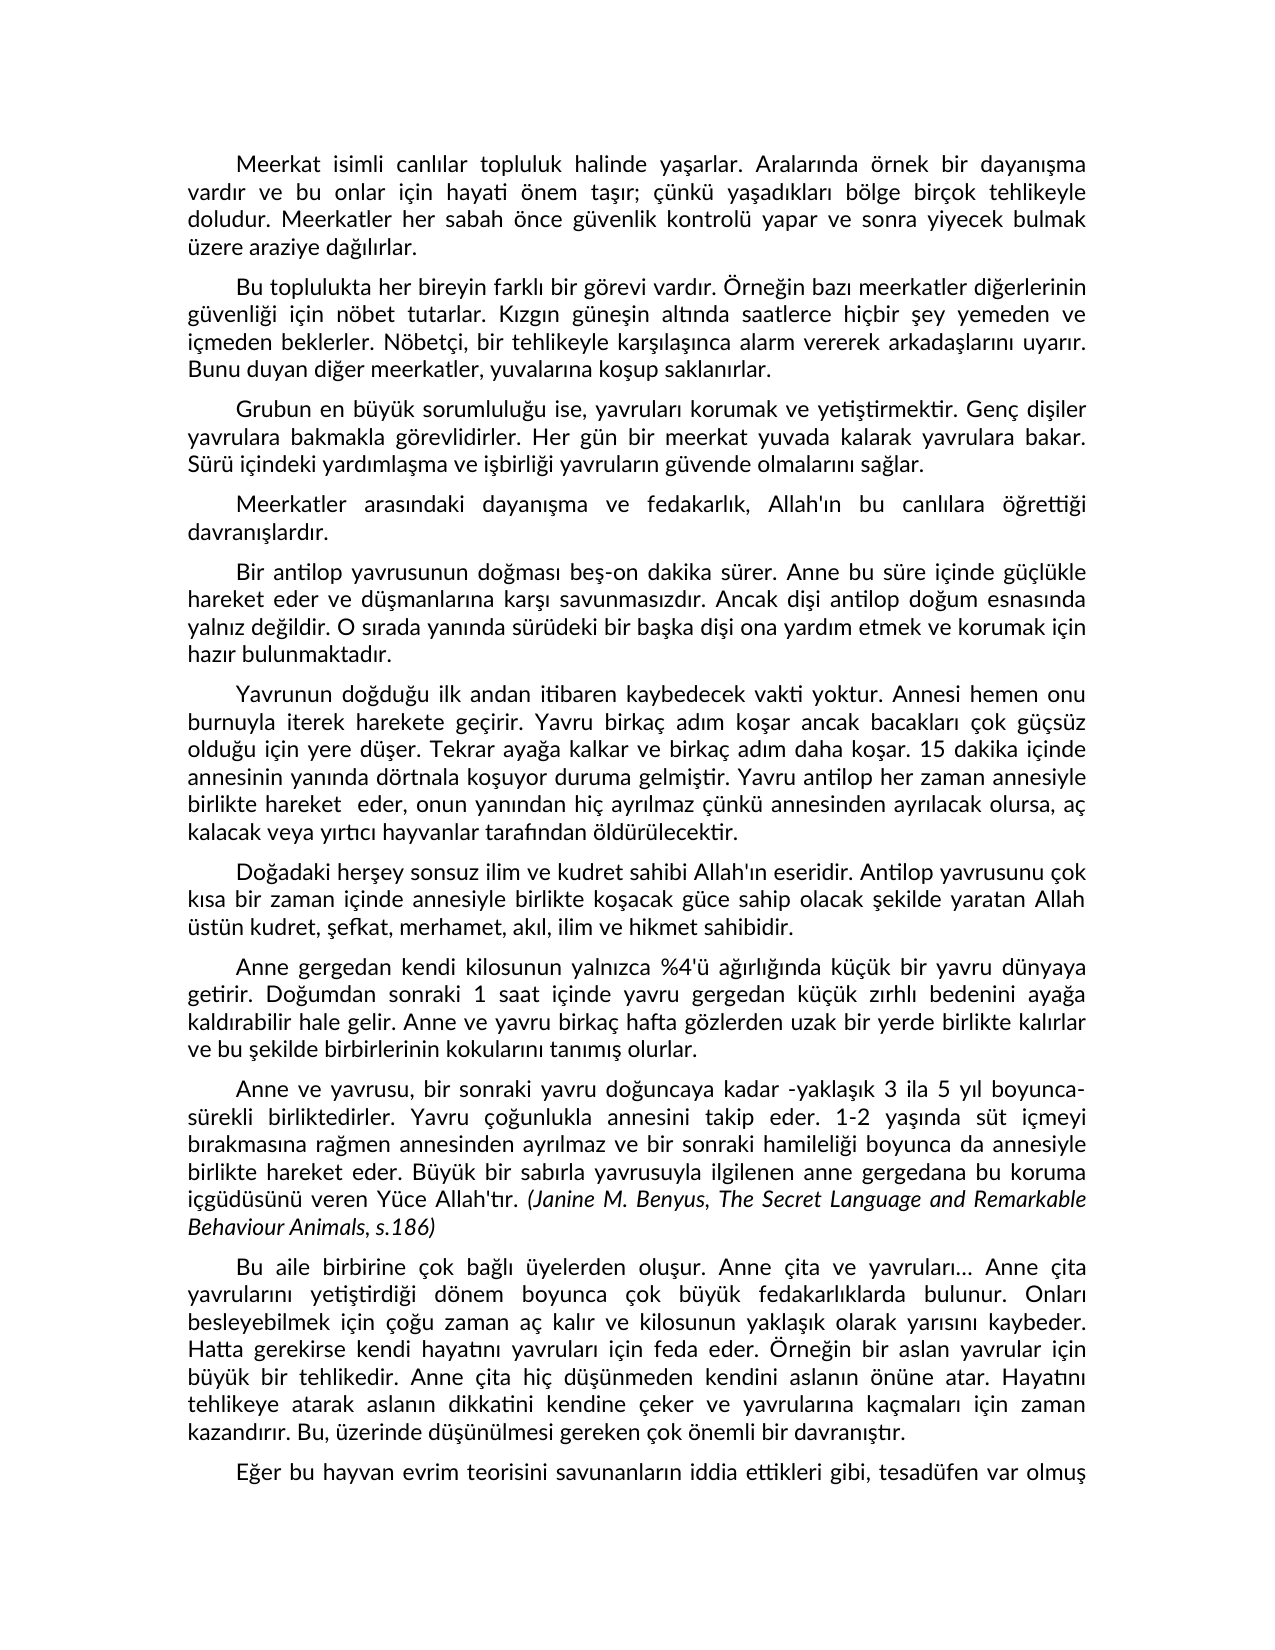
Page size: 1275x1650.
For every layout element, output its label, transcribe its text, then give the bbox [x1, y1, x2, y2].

text Anne gergedan kendi kilosunun yalnızca %4'ü ağırlığında küçük bir yavru dünyaya getirir. Doğumdan sonraki 1 saat içinde yavru gergedan küçük zırhlı bedenini ayağa kaldırabilir hale gelir. Anne ve yavru birkaç hafta gözlerden uzak bir yerde birlikte kalırlar ve bu şekilde birbirlerinin kokularını tanımış olurlar. [187, 952, 1087, 1062]
text Yavrunun doğduğu ilk andan itibaren kaybedecek vakti yoktur. Annesi hemen onu burnuyla iterek harekete geçirir. Yavru birkaç adım koşar ancak bacakları çok güçsüz olduğu için yere düşer. Tekrar ayağa kalkar ve birkaç adım daha koşar. 15 dakika içinde annesinin yanında dörtnala koşuyor duruma gelmiştir. Yavru antilop her zaman annesiyle birlikte hareket eder, onun yanından hiç ayrılmaz çünkü annesinden ayrılacak olursa, aç kalacak veya yırtıcı hayvanlar tarafından öldürülecektir. [187, 680, 1087, 845]
text Doğadaki herşey sonsuz ilim ve kudret sahibi Allah'ın eseridir. Antilop yavrusunu çok kısa bir zaman içinde annesiyle birlikte koşacak güce sahip olacak şekilde yaratan Allah üstün kudret, şefkat, merhamet, akıl, ilim ve hikmet sahibidir. [187, 857, 1087, 940]
text Bu toplulukta her bireyin farklı bir görevi vardır. Örneğin bazı meerkatler diğerlerinin güvenliği için nöbet tutarlar. Kızgın güneşin altında saatlerce hiçbir şey yemeden ve içmeden beklerler. Nöbetçi, bir tehlikeyle karşılaşınca alarm vererek arkadaşlarını uyarır. Bunu duyan diğer meerkatler, yuvalarına koşup saklanırlar. [187, 272, 1087, 382]
text Bu aile birbirine çok bağlı üyelerden oluşur. Anne çita ve yavruları… Anne çita yavrularını yetiştirdiği dönem boyunca çok büyük fedakarlıklarda bulunur. Onları besleyebilmek için çoğu zaman aç kalır ve kilosunun yaklaşık olarak yarısını kaybeder. Hatta gerekirse kendi hayatını yavruları için feda eder. Örneğin bir aslan yavrular için büyük bir tehlikedir. Anne çita hiç düşünmeden kendini aslanın önüne atar. Hayatını tehlikeye atarak aslanın dikkatini kendine çeker ve yavrularına kaçmaları için zaman kazandırır. Bu, üzerinde düşünülmesi gereken çok önemli bir davranıştır. [187, 1252, 1087, 1445]
text Bir antilop yavrusunun doğması beş-on dakika sürer. Anne bu süre içinde güçlükle hareket eder ve düşmanlarına karşı savunmasızdır. Ancak dişi antilop doğum esnasında yalnız değildir. O sırada yanında sürüdeki bir başka dişi ona yardım etmek ve korumak için hazır bulunmaktadır. [187, 557, 1087, 667]
text Anne ve yavrusu, bir sonraki yavru doğuncaya kadar -yaklaşık 3 ila 5 yıl boyunca- sürekli birliktedirler. Yavru çoğunlukla annesini takip eder. 1-2 yaşında süt içmeyi bırakmasına rağmen annesinden ayrılmaz ve bir sonraki hamileliği boyunca da annesiyle birlikte hareket eder. Büyük bir sabırla yavrusuyla ilgilenen anne gergedana bu koruma içgüdüsünü veren Yüce Allah'tır. (Janine M. Benyus, The Secret Language and Remarkable Behaviour Animals, s.186) [187, 1075, 1087, 1240]
text Eğer bu hayvan evrim teorisini savunanların iddia ettikleri gibi, tesadüfen var olmuş [187, 1457, 1087, 1485]
text Grubun en büyük sorumluluğu ise, yavruları korumak ve yetiştirmektir. Genç dişiler yavrulara bakmakla görevlidirler. Her gün bir meerkat yuvada kalarak yavrulara bakar. Sürü içindeki yardımlaşma ve işbirliği yavruların güvende olmalarını sağlar. [187, 395, 1087, 477]
text Meerkat isimli canlılar topluluk halinde yaşarlar. Aralarında örnek bir dayanışma vardır ve bu onlar için hayati önem taşır; çünkü yaşadıkları bölge birçok tehlikeyle doludur. Meerkatler her sabah önce güvenlik kontrolü yapar ve sonra yiyecek bulmak üzere araziye dağılırlar. [187, 150, 1087, 260]
text Meerkatler arasındaki dayanışma ve fedakarlık, Allah'ın bu canlılara öğrettiği davranışlardır. [187, 490, 1087, 545]
